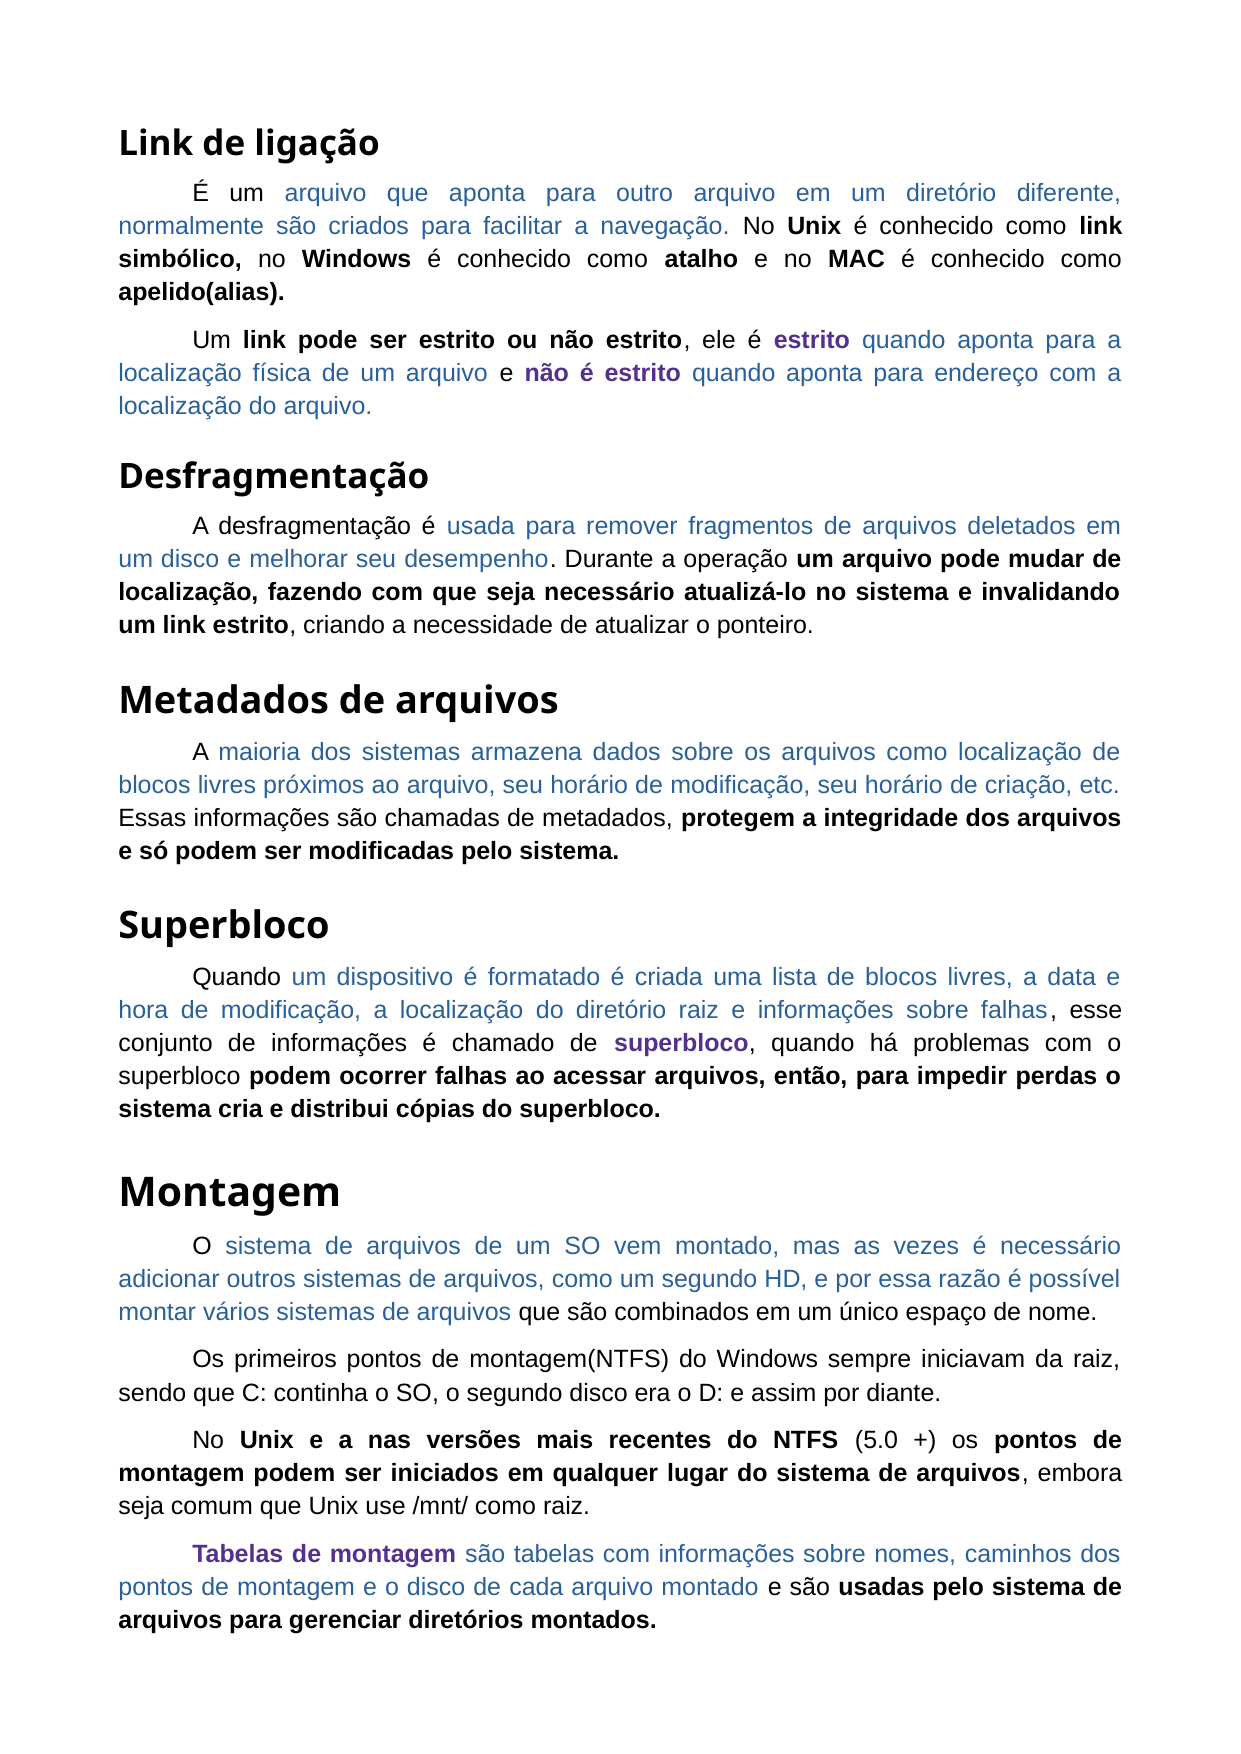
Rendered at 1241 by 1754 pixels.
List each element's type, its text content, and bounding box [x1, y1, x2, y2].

subtitle Desfragmentação [118, 451, 1122, 499]
text Quando um dispositivo é formatado é criada uma lista de blocos livres, a data e hora de modificação, a localização do diretório raiz e informações sobre falhas, esse conjunto de informações é chamado de superbloco, quando há problemas com o superbloco podem ocorrer falhas ao acessar arquivos, então, para impedir perdas o sistema cria e distribui cópias do superbloco. [118, 962, 1122, 1123]
subtitle Link de ligação [118, 118, 1122, 166]
text Os primeiros pontos de montagem(NTFS) do Windows sempre iniciavam da raiz, sendo que C: continha o SO, o segundo disco era o D: e assim por diante. [118, 1344, 1122, 1406]
text No Unix e a nas versões mais recentes do NTFS (5.0 +) os pontos de montagem podem ser iniciados em qualquer lugar do sistema de arquivos, embora seja comum que Unix use /mnt/ como raiz. [118, 1425, 1122, 1520]
subtitle Superbloco [118, 898, 1122, 950]
text Um link pode ser estrito ou não estrito, ele é estrito quando aponta para a localização física de um arquivo e não é estrito quando aponta para endereço com a localização do arquivo. [118, 325, 1122, 420]
text É um arquivo que aponta para outro arquivo em um diretório diferente, normalmente são criados para facilitar a navegação. No Unix é conhecido como link simbólico, no Windows é conhecido como atalho e no MAC é conhecido como apelido(alias). [118, 178, 1122, 306]
text A desfragmentação é usada para remover fragmentos de arquivos deletados em um disco e melhorar seu desempenho. Durante a operação um arquivo pode mudar de localização, fazendo com que seja necessário atualizá-lo no sistema e invalidando um link estrito, criando a necessidade de atualizar o ponteiro. [118, 511, 1122, 639]
subtitle Metadados de arquivos [118, 673, 1122, 724]
text Tabelas de montagem são tabelas com informações sobre nomes, caminhos dos pontos de montagem e o disco de cada arquivo montado e são usadas pelo sistema de arquivos para gerenciar diretórios montados. [118, 1539, 1122, 1633]
text A maioria dos sistemas armazena dados sobre os arquivos como localização de blocos livres próximos ao arquivo, seu horário de modificação, seu horário de criação, etc. Essas informações são chamadas de metadados, protegem a integridade dos arquivos e só podem ser modificadas pelo sistema. [118, 737, 1122, 864]
text O sistema de arquivos de um SO vem montado, mas as vezes é necessário adicionar outros sistemas de arquivos, como um segundo HD, e por essa razão é possível montar vários sistemas de arquivos que são combinados em um único espaço de nome. [118, 1231, 1122, 1326]
subtitle Montagem [118, 1163, 1122, 1218]
